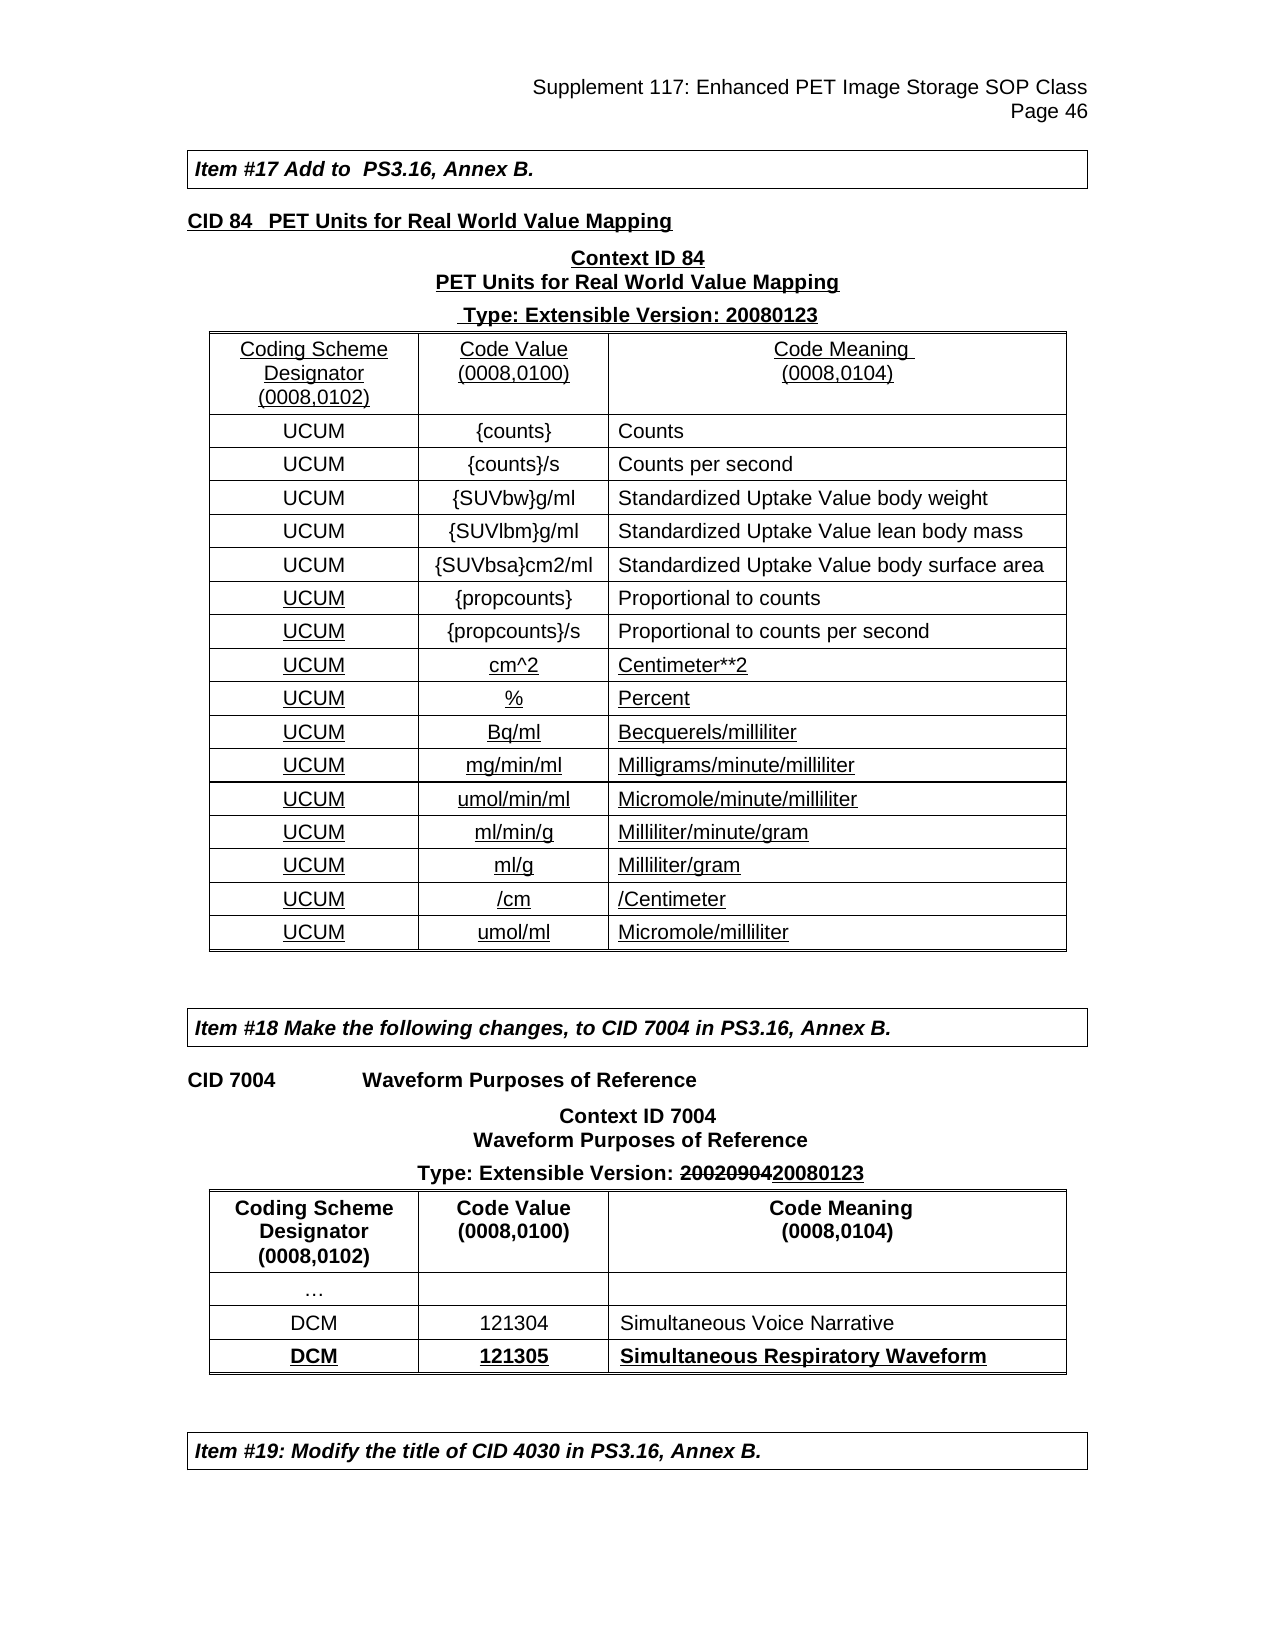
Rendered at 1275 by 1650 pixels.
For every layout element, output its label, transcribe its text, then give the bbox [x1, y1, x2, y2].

table_cell [609, 1273, 1066, 1305]
table_cell {counts}/s [419, 448, 608, 480]
table_cell UCUM [210, 716, 418, 748]
table_cell Simultaneous Respiratory Waveform [609, 1340, 1066, 1372]
table_cell UCUM [210, 883, 418, 915]
table_cell Standardized Uptake Value lean body mass [609, 515, 1066, 547]
table_cell 121304 [419, 1306, 608, 1339]
table_cell 121305 [419, 1340, 608, 1372]
table_header Coding Scheme Designator (0008,0102) [210, 334, 418, 413]
table_cell Standardized Uptake Value body weight [609, 481, 1066, 514]
table_cell Proportional to counts [609, 582, 1066, 614]
table_cell UCUM [210, 615, 418, 648]
table_cell Centimeter**2 [609, 649, 1066, 681]
table_cell ml/min/g [419, 816, 608, 848]
text Item #18 Make the following changes, to CID 7004 in PS3.16, Annex B. [188, 1009, 1087, 1046]
table_cell DCM [210, 1306, 418, 1339]
table_cell ml/g [419, 849, 608, 882]
text Type: Extensible Version: 2002090420080123 [187, 1161, 1088, 1185]
table_header Coding Scheme Designator (0008,0102) [210, 1192, 418, 1272]
table_cell {SUVlbm}g/ml [419, 515, 608, 547]
table_cell cm^2 [419, 649, 608, 681]
table_cell UCUM [210, 481, 418, 514]
table_cell Milliliter/gram [609, 849, 1066, 882]
table_cell Counts per second [609, 448, 1066, 480]
table_cell Standardized Uptake Value body surface area [609, 548, 1066, 581]
table_cell UCUM [210, 816, 418, 848]
table_cell Micromole/minute/milliliter [609, 783, 1066, 815]
table_cell UCUM [210, 849, 418, 882]
subtitle CID 7004 Waveform Purposes of Reference [187, 1068, 1088, 1092]
table_cell /cm [419, 883, 608, 915]
text Type: Extensible Version: 20080123 [187, 302, 1088, 327]
table_header Code Value (0008,0100) [419, 1192, 608, 1272]
table_cell {SUVbsa}cm2/ml [419, 548, 608, 581]
table_cell Becquerels/milliliter [609, 716, 1066, 748]
table_cell … [210, 1273, 418, 1305]
table_cell Simultaneous Voice Narrative [609, 1306, 1066, 1339]
table_cell UCUM [210, 783, 418, 815]
text Context ID 84 PET Units for Real World Value Mapping [187, 246, 1088, 294]
table_cell UCUM [210, 749, 418, 781]
table_header Code Value (0008,0100) [419, 334, 608, 413]
table_cell Micromole/milliliter [609, 916, 1066, 948]
table_cell umol/ml [419, 916, 608, 948]
table_header Code Meaning (0008,0104) [609, 1192, 1066, 1272]
table_cell UCUM [210, 682, 418, 714]
table_cell /Centimeter [609, 883, 1066, 915]
table_cell Percent [609, 682, 1066, 714]
table_cell Milliliter/minute/gram [609, 816, 1066, 848]
table_cell UCUM [210, 448, 418, 480]
table_cell UCUM [210, 916, 418, 948]
text Item #17 Add to PS3.16, Annex B. [188, 151, 1087, 188]
text Context ID 7004 Waveform Purposes of Reference [187, 1104, 1088, 1152]
text Item #19: Modify the title of CID 4030 in PS3.16, Annex B. [188, 1433, 1087, 1469]
table_cell UCUM [210, 515, 418, 547]
table_cell UCUM [210, 548, 418, 581]
table_cell % [419, 682, 608, 714]
table_cell {propcounts} [419, 582, 608, 614]
table_cell [419, 1273, 608, 1305]
table_cell Counts [609, 415, 1066, 447]
table_cell UCUM [210, 415, 418, 447]
table_cell UCUM [210, 649, 418, 681]
table_cell Milligrams/minute/milliliter [609, 749, 1066, 781]
table_cell Bq/ml [419, 716, 608, 748]
table_cell {counts} [419, 415, 608, 447]
table_header Code Meaning (0008,0104) [609, 334, 1066, 413]
table_cell mg/min/ml [419, 749, 608, 781]
table_cell Proportional to counts per second [609, 615, 1066, 648]
table_cell umol/min/ml [419, 783, 608, 815]
subtitle CID 84 PET Units for Real World Value Mapping [187, 209, 1088, 233]
table_cell UCUM [210, 582, 418, 614]
table_cell DCM [210, 1340, 418, 1372]
table_cell {SUVbw}g/ml [419, 481, 608, 514]
table_cell {propcounts}/s [419, 615, 608, 648]
